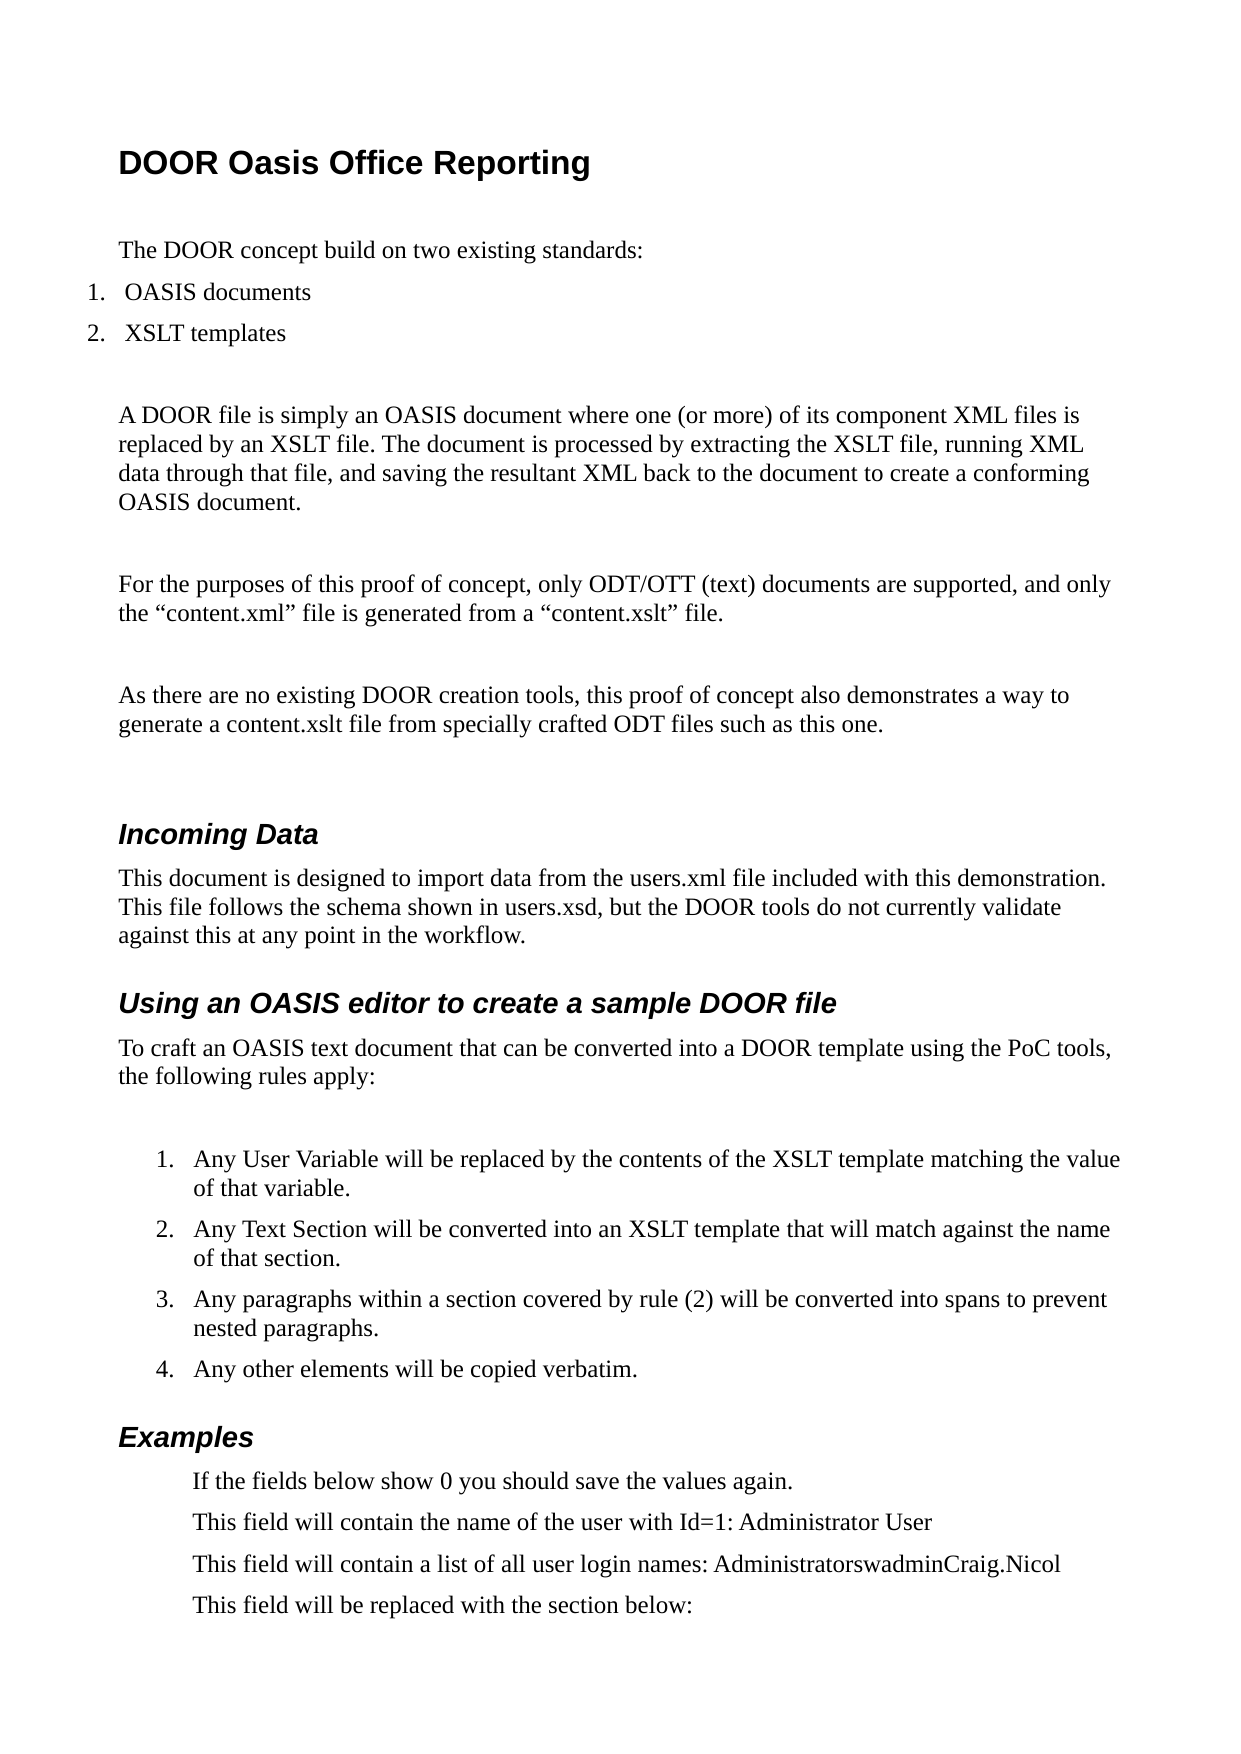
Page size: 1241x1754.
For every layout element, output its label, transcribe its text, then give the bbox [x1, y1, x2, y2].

subtitle Examples [118, 1420, 1122, 1454]
text A DOOR file is simply an OASIS document where one (or more) of its component XML files is replaced by an XSLT file. The document is processed by extracting the XSLT file, running XML data through that file, and saving the resultant XML back to the document to create a conforming OASIS document. [118, 401, 1122, 516]
list Any paragraphs within a section covered by rule (2) will be converted into spans to prevent nested paragraphs. [156, 1284, 1122, 1341]
text To craft an OASIS text document that can be converted into a DOOR template using the PoC tools, the following rules apply: [118, 1033, 1122, 1090]
subtitle Incoming Data [118, 817, 1122, 850]
subtitle Using an OASIS editor to create a sample DOOR file [118, 987, 1122, 1020]
list XSLT templates [118, 318, 1122, 347]
list Any Text Section will be converted into an XSLT template that will match against the name of that section. [156, 1214, 1122, 1271]
text For the purposes of this proof of concept, only ODT/OTT (text) documents are supported, and only the “content.xml” file is generated from a “content.xslt” file. [118, 569, 1122, 627]
list Any other elements will be copied verbatim. [156, 1354, 1122, 1383]
text The DOOR concept build on two existing standards: [118, 236, 1122, 264]
text As there are no existing DOOR creation tools, this proof of concept also demonstrates a way to generate a content.xslt file from specially crafted ODT files such as this one. [118, 681, 1122, 738]
list OASIS documents [118, 277, 1122, 306]
text This field will contain a list of all user login names: AdministratorswadminCraig.Nicol [118, 1549, 1122, 1577]
subtitle DOOR Oasis Office Reporting [118, 143, 1122, 182]
text This field will be replaced with the section below: [118, 1590, 1122, 1619]
text If the fields below show 0 you should save the values again. [118, 1466, 1122, 1495]
text This field will contain the name of the user with Id=1: Administrator User [118, 1507, 1122, 1536]
text This document is designed to import data from the users.xml file included with this demonstration. This file follows the schema shown in users.xsd, but the DOOR tools do not currently validate against this at any point in the workflow. [118, 863, 1122, 949]
list Any User Variable will be replaced by the contents of the XSLT template matching the value of that variable. [156, 1144, 1122, 1201]
